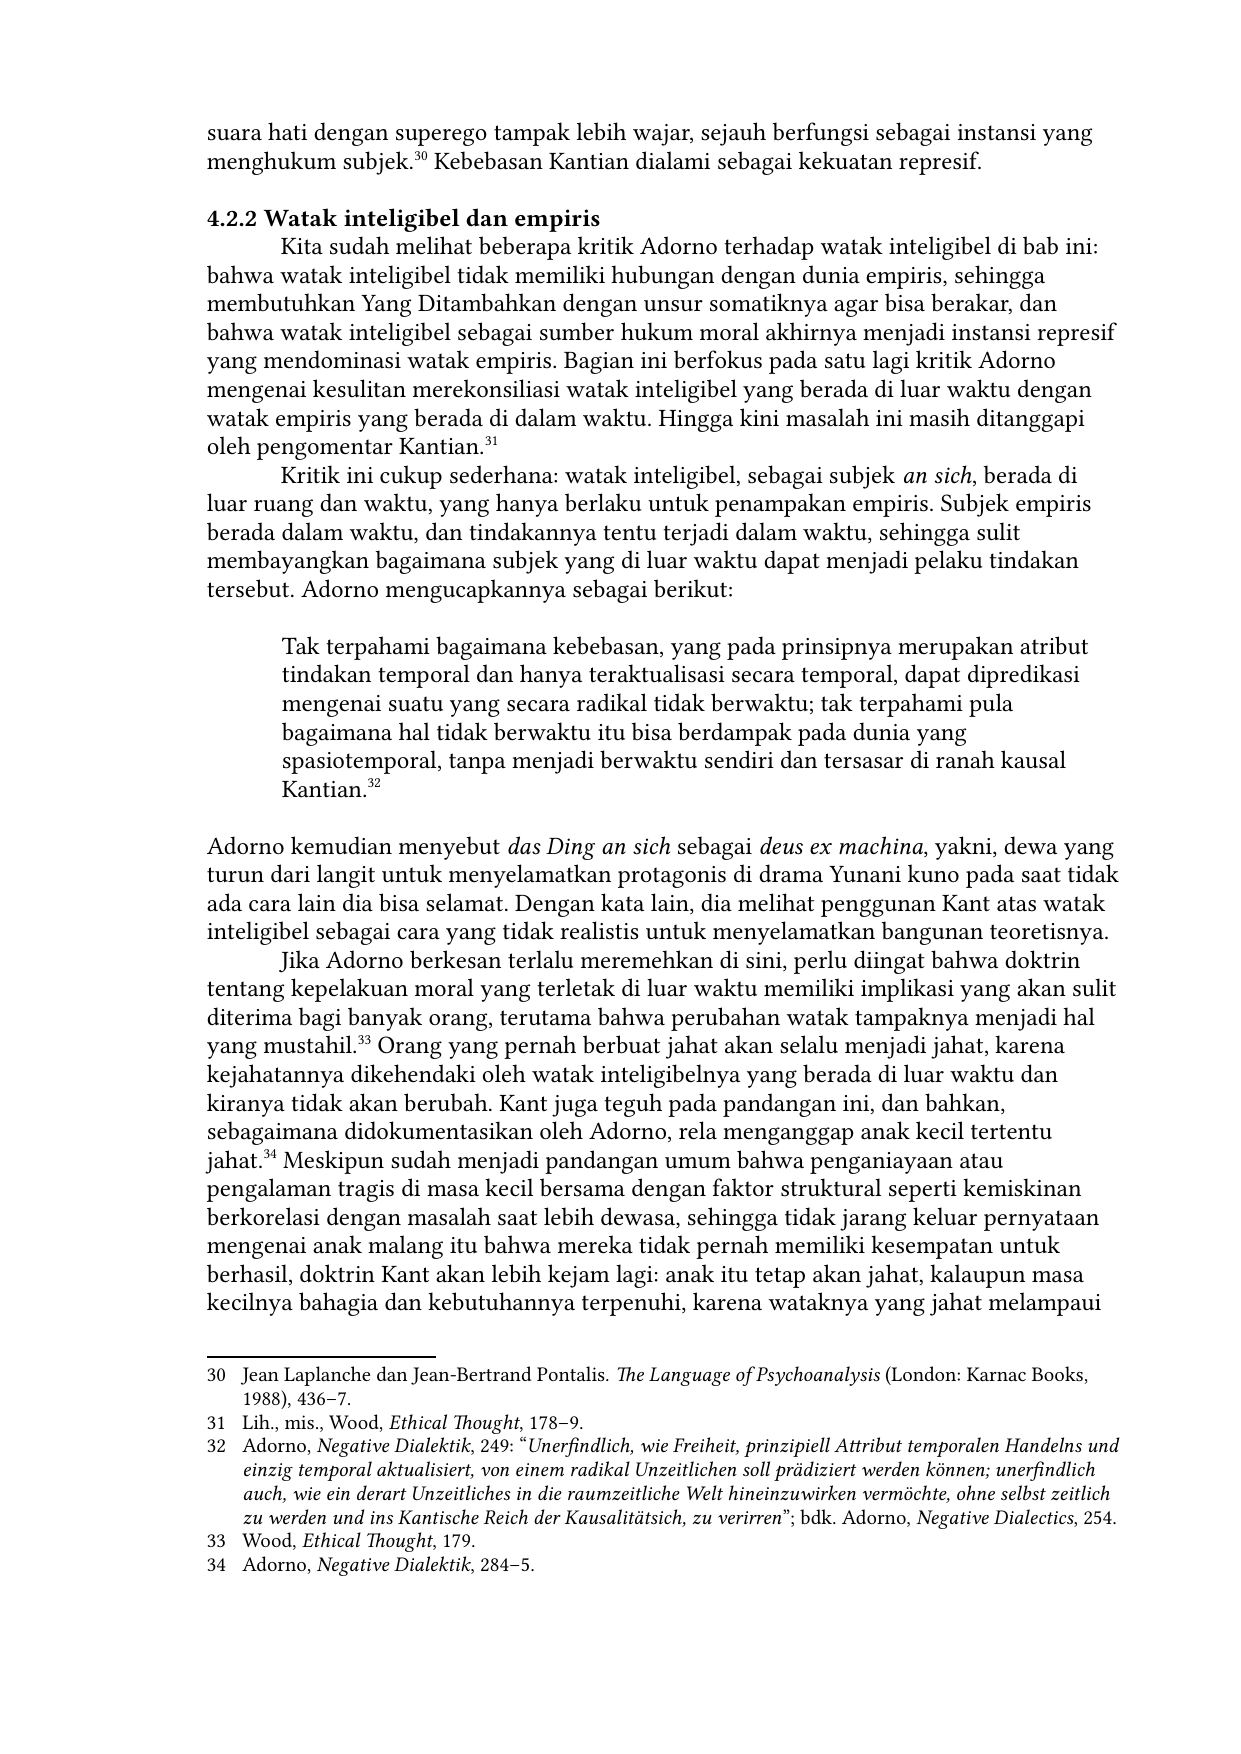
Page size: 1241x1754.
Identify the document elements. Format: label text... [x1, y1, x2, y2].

text Jean Laplanche dan Jean-Bertrand Pontalis. The Language of Psychoanalysis (London: Karnac Books, 1988), 436–7. [207, 1363, 1122, 1411]
text 4.2.2 Watak inteligibel dan empiris [207, 204, 1122, 232]
text Adorno, Negative Dialektik, 284–5. [207, 1553, 1122, 1577]
text Jika Adorno berkesan terlalu meremehkan di sini, perlu diingat bahwa doktrin tentang kepelakuan moral yang terletak di luar waktu memiliki implikasi yang akan sulit diterima bagi banyak orang, terutama bahwa perubahan watak tampaknya menjadi hal yang mustahil. Orang yang pernah berbuat jahat akan selalu menjadi jahat, karena kejahatannya dikehendaki oleh watak inteligibelnya yang berada di luar waktu dan kiranya tidak akan berubah. Kant juga teguh pada pandangan ini, dan bahkan, sebagaimana didokumentasikan oleh Adorno, rela menganggap anak kecil tertentu jahat. Meskipun sudah menjadi pandangan umum bahwa penganiayaan atau pengalaman tragis di masa kecil bersama dengan faktor struktural seperti kemiskinan berkorelasi dengan masalah saat lebih dewasa, sehingga tidak jarang keluar pernyataan mengenai anak malang itu bahwa mereka tidak pernah memiliki kesempatan untuk berhasil, doktrin Kant akan lebih kejam lagi: anak itu tetap akan jahat, kalaupun masa kecilnya bahagia dan kebutuhannya terpenuhi, karena wataknya yang jahat melampaui [207, 946, 1122, 1317]
text Kritik ini cukup sederhana: watak inteligibel, sebagai subjek an sich, berada di luar ruang dan waktu, yang hanya berlaku untuk penampakan empiris. Subjek empiris berada dalam waktu, dan tindakannya tentu terjadi dalam waktu, sehingga sulit membayangkan bagaimana subjek yang di luar waktu dapat menjadi pelaku tindakan tersebut. Adorno mengucapkannya sebagai berikut: [207, 461, 1122, 603]
text Adorno kemudian menyebut das Ding an sich sebagai deus ex machina, yakni, dewa yang turun dari langit untuk menyelamatkan protagonis di drama Yunani kuno pada saat tidak ada cara lain dia bisa selamat. Dengan kata lain, dia melihat penggunan Kant atas watak inteligibel sebagai cara yang tidak realistis untuk menyelamatkan bangunan teoretisnya. [207, 832, 1122, 946]
text Lih., mis., Wood, Ethical Thought, 178–9. [207, 1411, 1122, 1434]
text Kita sudah melihat beberapa kritik Adorno terhadap watak inteligibel di bab ini: bahwa watak inteligibel tidak memiliki hubungan dengan dunia empiris, sehingga membutuhkan Yang Ditambahkan dengan unsur somatiknya agar bisa berakar, dan bahwa watak inteligibel sebagai sumber hukum moral akhirnya menjadi instansi represif yang mendominasi watak empiris. Bagian ini berfokus pada satu lagi kritik Adorno mengenai kesulitan merekonsiliasi watak inteligibel yang berada di luar waktu dengan watak empiris yang berada di dalam waktu. Hingga kini masalah ini masih ditanggapi oleh pengomentar Kantian. [207, 232, 1122, 461]
text suara hati dengan superego tampak lebih wajar, sejauh berfungsi sebagai instansi yang menghukum subjek. Kebebasan Kantian dialami sebagai kekuatan represif. [207, 118, 1122, 175]
text Wood, Ethical Thought, 179. [207, 1529, 1122, 1553]
text Adorno, Negative Dialektik, 249: “Unerfindlich, wie Freiheit, prinzipiell Attribut temporalen Handelns und einzig temporal aktualisiert, von einem radikal Unzeitlichen soll prädiziert werden können; unerfindlich auch, wie ein derart Unzeitliches in die raumzeitliche Welt hineinzuwirken vermöchte, ohne selbst zeitlich zu werden und ins Kantische Reich der Kausalitätsich, zu verirren”; bdk. Adorno, Negative Dialectics, 254. [207, 1434, 1122, 1529]
text Tak terpahami bagaimana kebebasan, yang pada prinsipnya merupakan atribut tindakan temporal dan hanya teraktualisasi secara temporal, dapat dipredikasi mengenai suatu yang secara radikal tidak berwaktu; tak terpahami pula bagaimana hal tidak berwaktu itu bisa berdampak pada dunia yang spasiotemporal, tanpa menjadi berwaktu sendiri dan tersasar di ranah kausal Kantian. [282, 632, 1122, 803]
